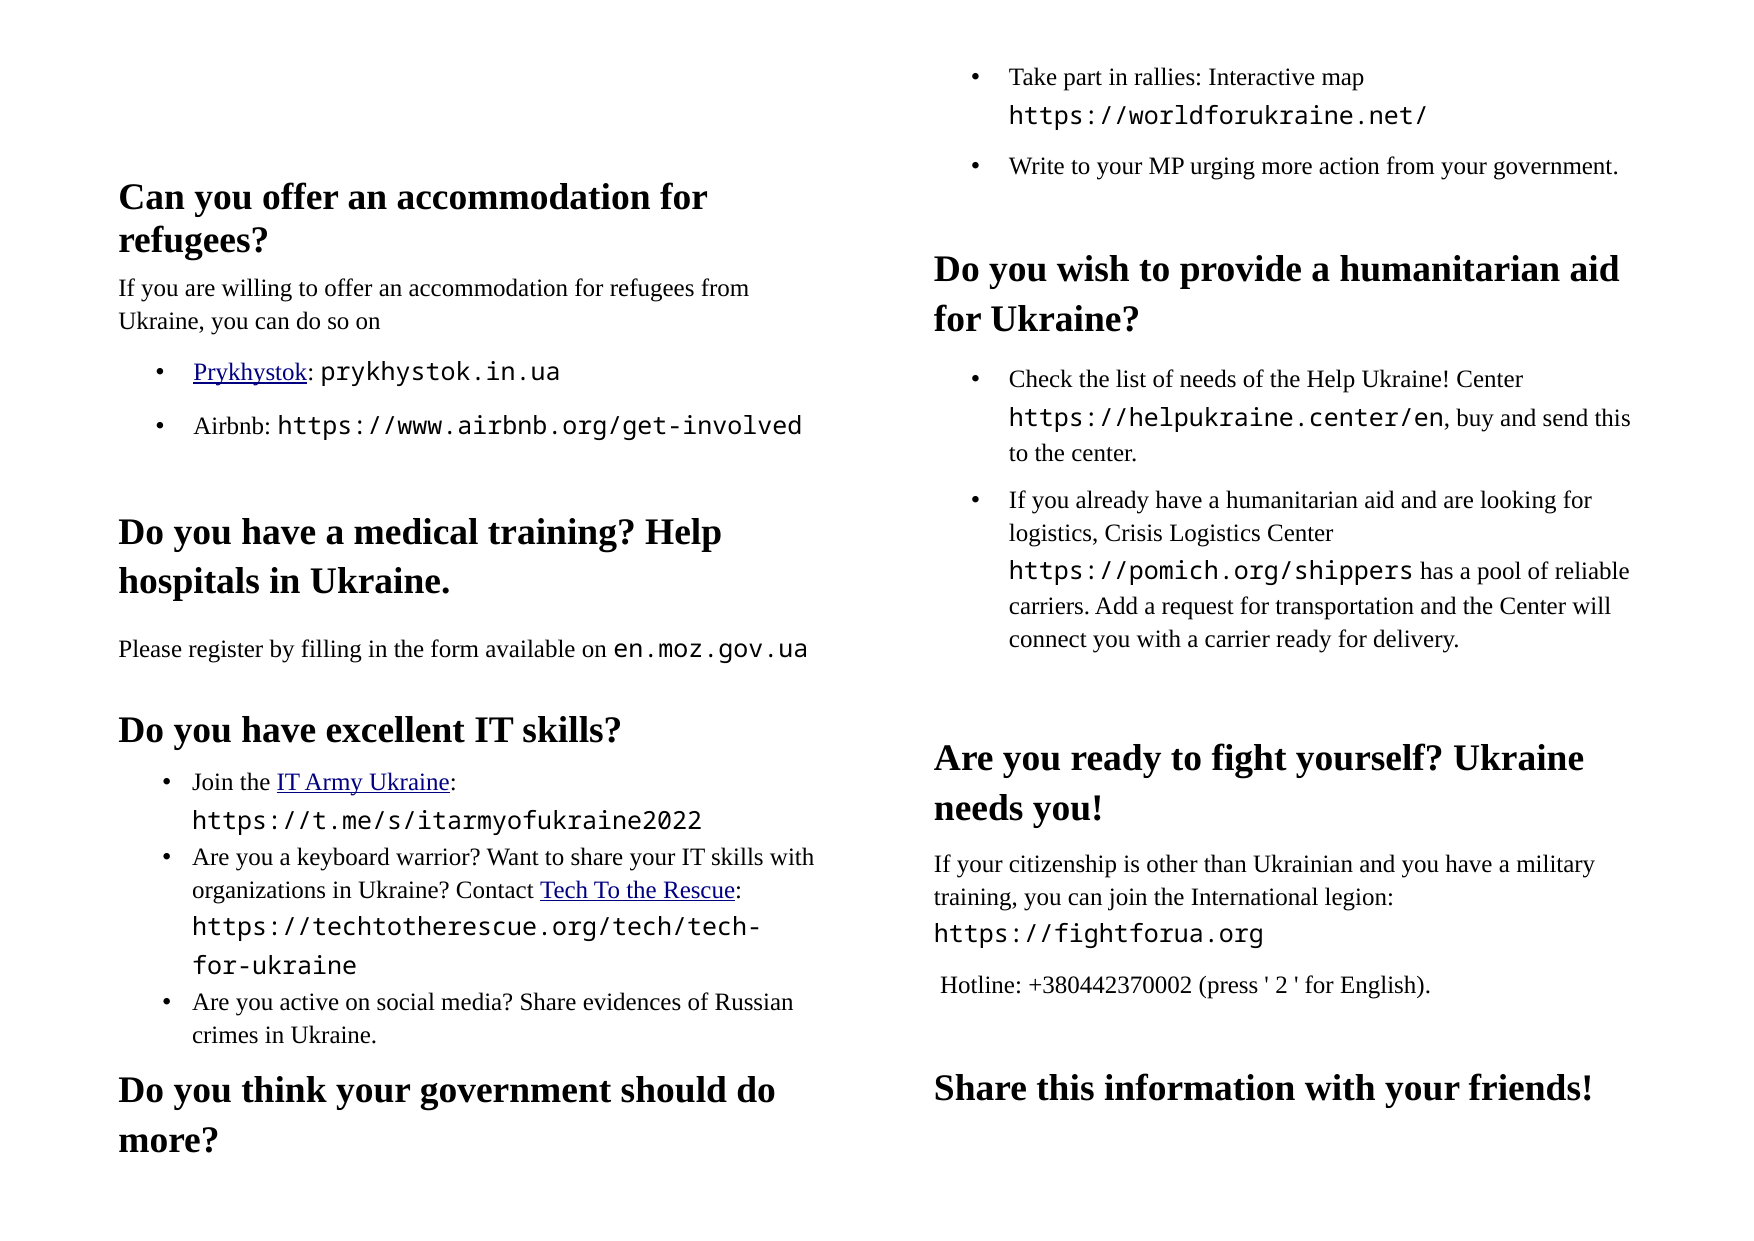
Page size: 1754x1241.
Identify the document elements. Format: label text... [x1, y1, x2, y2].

text If your citizenship is other than Ukrainian and you have a military training, you can join the International legion: https://fightforua.org [934, 849, 1635, 950]
list Join the IT Army Ukraine: https://t.me/s/itarmyofukraine2022 [162, 763, 820, 837]
text If you are willing to offer an accommodation for refugees from Ukraine, you can do so on [118, 273, 820, 335]
text Share this information with your friends! [934, 1065, 1635, 1108]
list Airbnb: https://www.airbnb.org/get-involved [156, 408, 820, 442]
text Hotline: +380442370002 (press ' 2 ' for English). [934, 970, 1635, 999]
list If you already have a humanitarian aid and are looking for logistics, Crisis Logistics Center https://pomich.org/shippers has a pool of reliable carriers. Add a request for transportation and the Center will connect you with a carrier ready for delivery. [971, 486, 1635, 652]
list Prykhystok: prykhystok.in.ua [156, 354, 820, 388]
text Are you ready to fight yourself? Ukraine needs you! [934, 736, 1635, 828]
text Do you have a medical training? Help hospitals in Ukraine. [118, 509, 820, 602]
list Write to your MP urging more action from your government. [971, 151, 1635, 180]
text Please register by filling in the form available on en.moz.gov.ua [118, 623, 820, 666]
list Take part in rallies: Interactive map https://worldforukraine.net/ [971, 58, 1635, 132]
text Do you wish to provide a humanitarian aid for Ukraine? [934, 247, 1635, 339]
list Check the list of needs of the Help Ukraine! Center https://helpukraine.center/en, buy and send this to the center. [971, 360, 1635, 467]
text Do you think your government should do more? [118, 1068, 820, 1160]
list Are you a keyboard warrior? Want to share your IT skills with organizations in Ukraine? Contact Tech To the Rescue: https://techtotherescue.org/tech/tech-for-ukraine [162, 842, 820, 982]
subtitle Do you have excellent IT skills? [118, 708, 820, 751]
list Are you active on social media? Share evidences of Russian crimes in Ukraine. [162, 987, 820, 1049]
subtitle Can you offer an accommodation for refugees? [118, 174, 820, 261]
